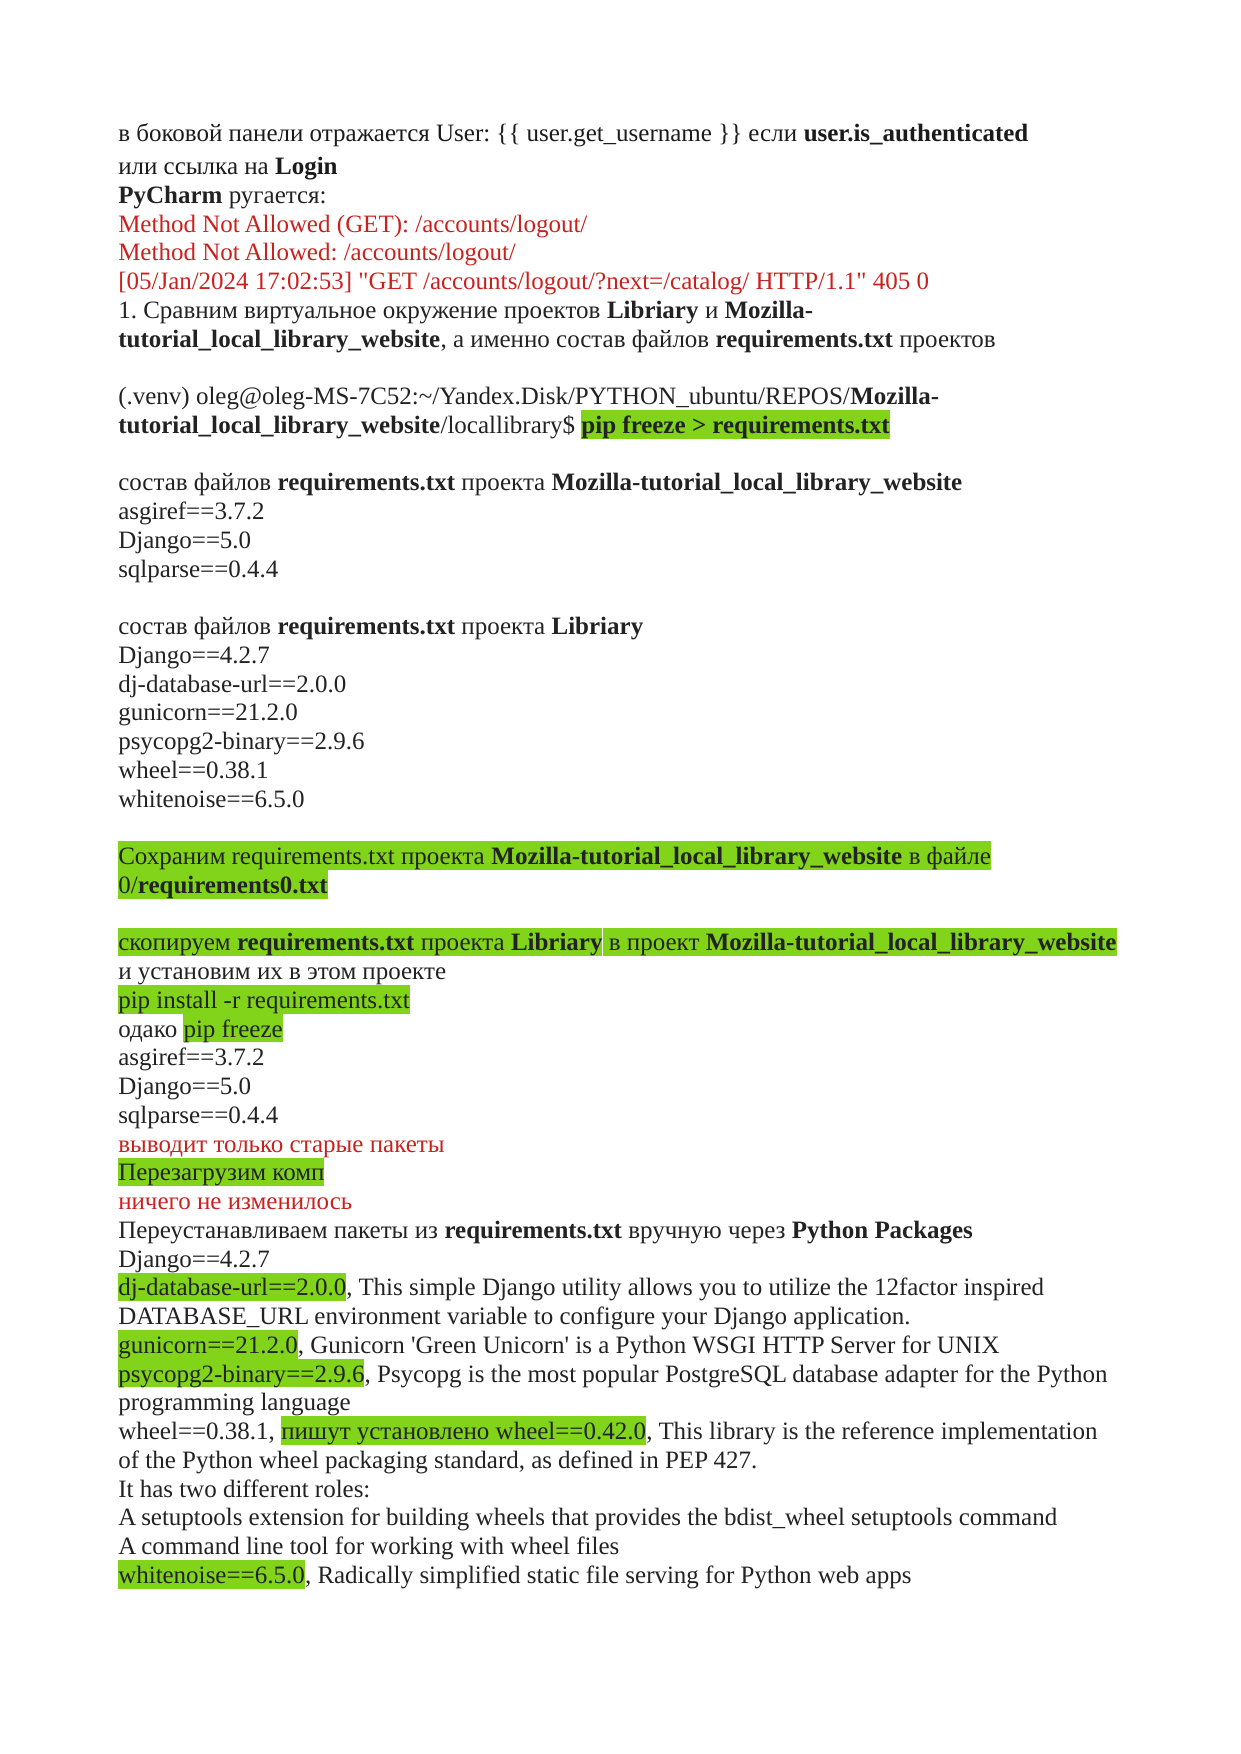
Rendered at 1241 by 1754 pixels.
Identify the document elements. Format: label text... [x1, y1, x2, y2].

text Django==4.2.7 [118, 640, 1122, 669]
text Django==4.2.7 [118, 1244, 1122, 1272]
text Method Not Allowed (GET): /accounts/logout/ [118, 209, 1122, 237]
text It has two different roles: [118, 1474, 1122, 1502]
text sqlparse==0.4.4 [118, 1100, 1122, 1129]
text (.venv) oleg@oleg-MS-7C52:~/Yandex.Disk/PYTHON_ubuntu/REPOS/Mozilla-tutorial_local_library_website/locallibrary$ pip freeze > requirements.txt [118, 381, 1122, 439]
text PyCharm ругается: [118, 180, 1122, 209]
text dj-database-url==2.0.0 [118, 669, 1122, 697]
text psycopg2-binary==2.9.6 [118, 726, 1122, 755]
text одако pip freeze [118, 1014, 1122, 1042]
text Method Not Allowed: /accounts/logout/ [118, 237, 1122, 266]
text в боковой панели отражается User: {{ user.get_username }} если user.is_authenticated [118, 118, 1122, 147]
text Перезагрузим комп [118, 1157, 1122, 1186]
text выводит только старые пакеты [118, 1129, 1122, 1157]
text pip install -r requirements.txt [118, 985, 1122, 1014]
text 1. Сравним виртуальное окружение проектов Libriary и Mozilla-tutorial_local_library_website, а именно состав файлов requirements.txt проектов [118, 295, 1122, 352]
text Django==5.0 [118, 1071, 1122, 1100]
text скопируем requirements.txt проекта Libriary в проект Mozilla-tutorial_local_library_website [118, 927, 1122, 956]
text Django==5.0 [118, 525, 1122, 554]
text sqlparse==0.4.4 [118, 554, 1122, 582]
text Сохраним requirements.txt проекта Mozilla-tutorial_local_library_website в файле 0/requirements0.txt [118, 841, 1122, 899]
text gunicorn==21.2.0 [118, 697, 1122, 726]
text ничего не изменилось [118, 1186, 1122, 1215]
text whitenoise==6.5.0, Radically simplified static file serving for Python web apps [118, 1560, 1122, 1589]
text dj-database-url==2.0.0, This simple Django utility allows you to utilize the 12factor inspired DATABASE_URL environment variable to configure your Django application. [118, 1272, 1122, 1330]
text и установим их в этом проекте [118, 956, 1122, 985]
text [05/Jan/2024 17:02:53] "GET /accounts/logout/?next=/catalog/ HTTP/1.1" 405 0 [118, 266, 1122, 295]
text A setuptools extension for building wheels that provides the bdist_wheel setuptools command [118, 1502, 1122, 1531]
text whitenoise==6.5.0 [118, 784, 1122, 812]
text asgiref==3.7.2 [118, 1042, 1122, 1071]
text asgiref==3.7.2 [118, 496, 1122, 525]
text состав файлов requirements.txt проекта Mozilla-tutorial_local_library_website [118, 467, 1122, 496]
text A command line tool for working with wheel files [118, 1531, 1122, 1560]
text wheel==0.38.1 [118, 755, 1122, 784]
text состав файлов requirements.txt проекта Libriary [118, 611, 1122, 640]
text или ссылка на Login [118, 151, 1122, 180]
text psycopg2-binary==2.9.6, Psycopg is the most popular PostgreSQL database adapter for the Python programming language [118, 1359, 1122, 1416]
text wheel==0.38.1, пишут установлено wheel==0.42.0, This library is the reference implementation of the Python wheel packaging standard, as defined in PEP 427. [118, 1416, 1122, 1474]
text gunicorn==21.2.0, Gunicorn 'Green Unicorn' is a Python WSGI HTTP Server for UNIX [118, 1330, 1122, 1359]
text Переустанавливаем пакеты из requirements.txt вручную через Python Packages [118, 1215, 1122, 1244]
